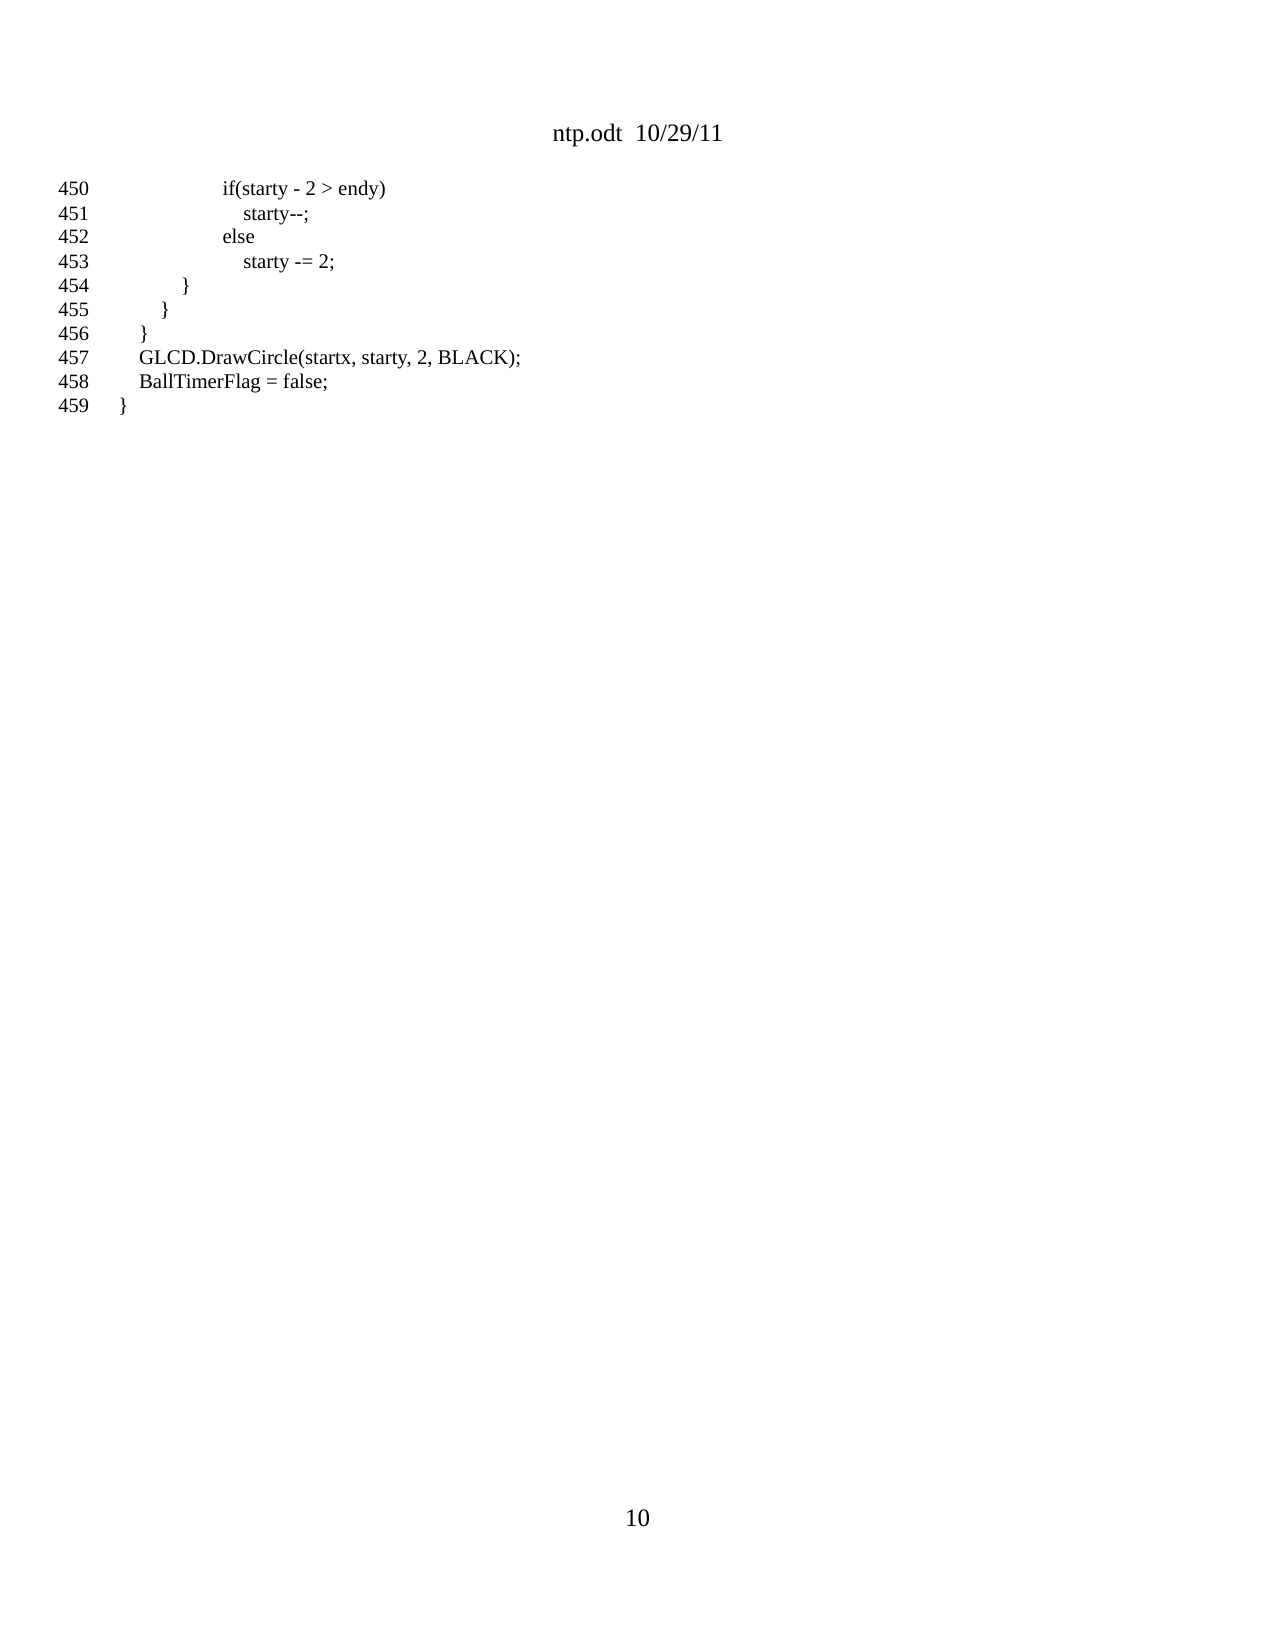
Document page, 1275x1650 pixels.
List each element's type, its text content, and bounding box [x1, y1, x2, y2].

text } [118, 297, 1157, 321]
text GLCD.DrawCircle(startx, starty, 2, BLACK); [118, 345, 1157, 369]
text } [118, 273, 1157, 297]
text } [118, 393, 1157, 417]
text starty -= 2; [118, 248, 1157, 273]
text if(starty - 2 > endy) [118, 176, 1157, 200]
text starty--; [118, 200, 1157, 224]
text } [118, 321, 1157, 345]
text else [118, 224, 1157, 248]
text BallTimerFlag = false; [118, 369, 1157, 393]
